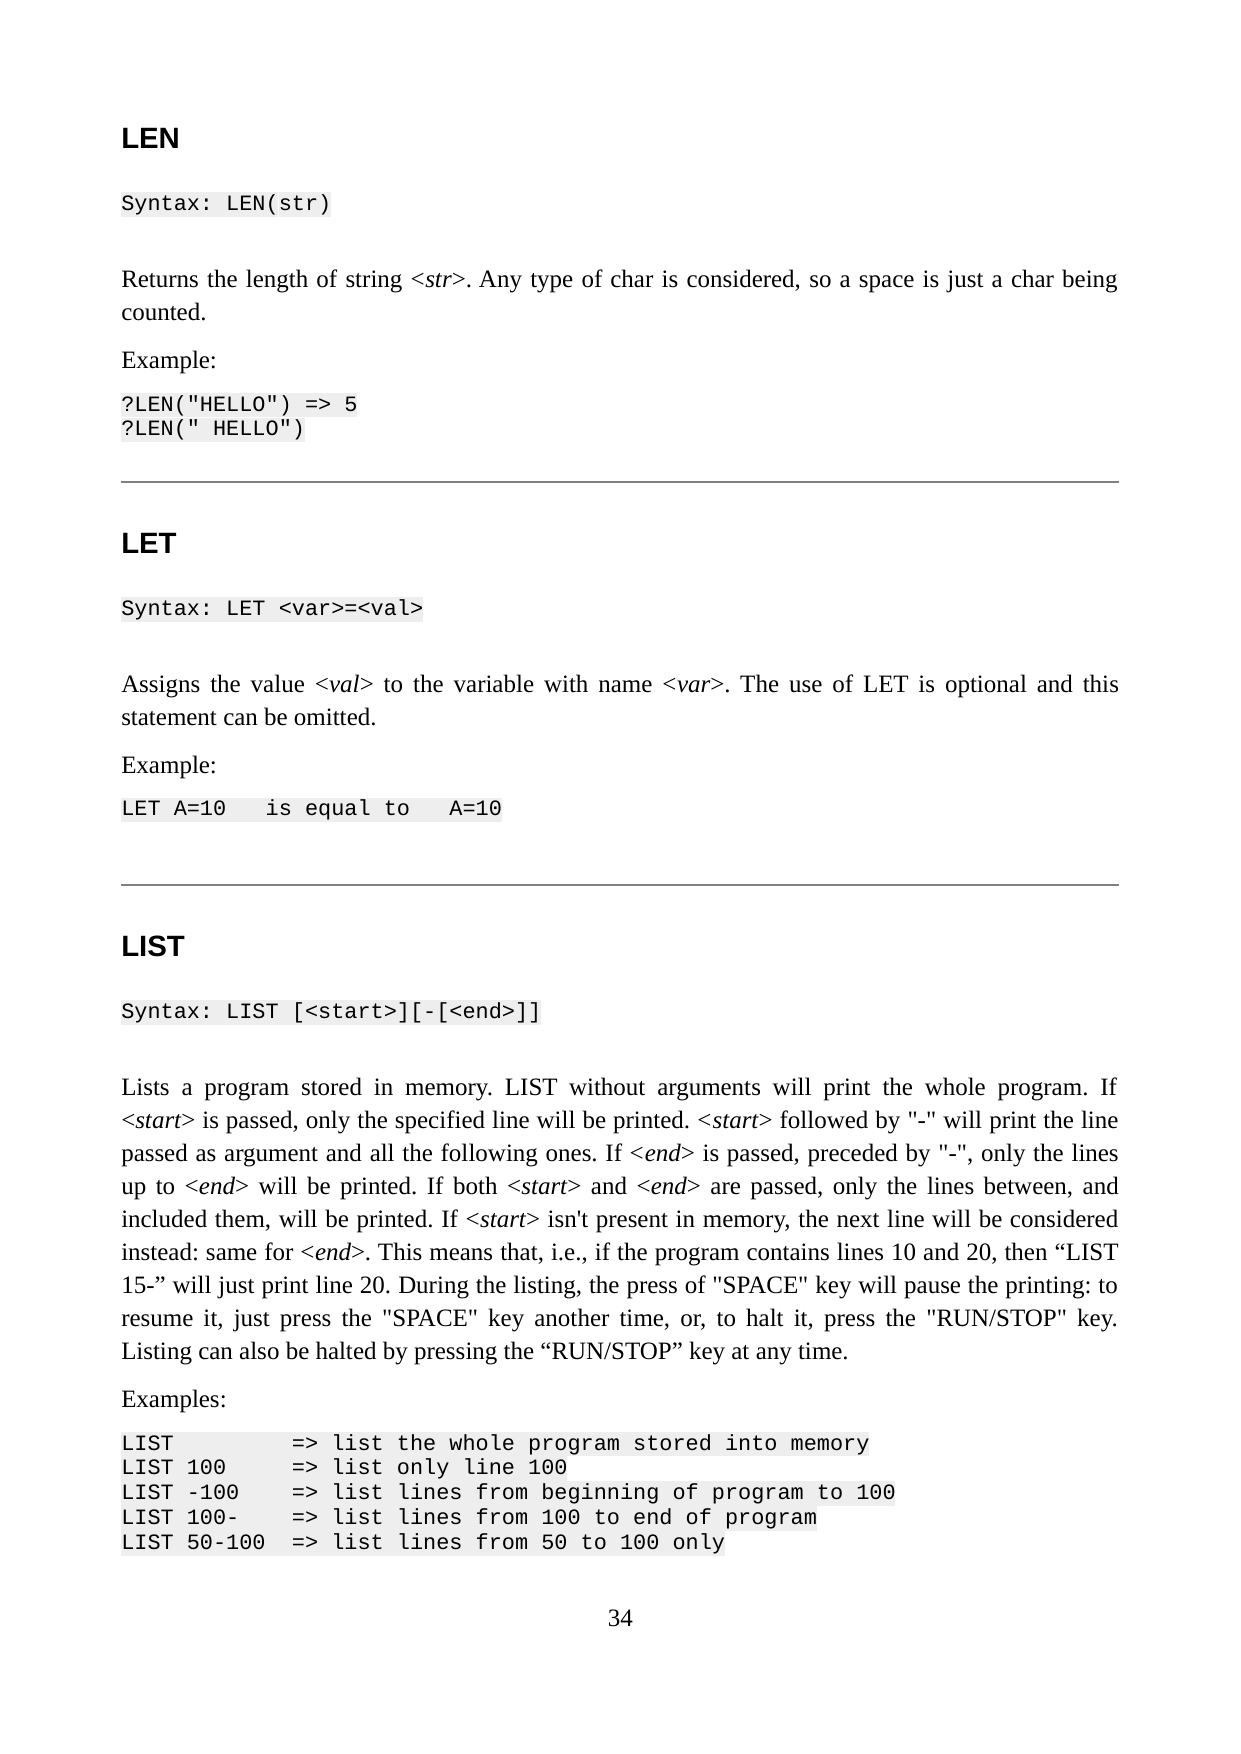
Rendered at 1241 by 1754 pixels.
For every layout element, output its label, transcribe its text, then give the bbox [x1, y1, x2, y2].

text LIST => list the whole program stored into memory [869, 1432, 1119, 1456]
subtitle LEN [121, 121, 1119, 155]
text Syntax: LIST [<start>][-[<end>]] [541, 1000, 1119, 1025]
text LIST -100 => list lines from beginning of program to 100 [895, 1481, 1119, 1506]
text ?LEN(" HELLO") [121, 417, 1119, 442]
subtitle LIST [121, 929, 1119, 963]
text Assigns the value <val> to the variable with name <var>. The use of LET is optional and this statement can be omitted. [121, 669, 1119, 731]
text Syntax: LEN(str) [331, 192, 1119, 217]
text LIST 50-100 => list lines from 50 to 100 only [725, 1531, 1119, 1556]
text Example: [121, 345, 1119, 374]
text LET A=10 is equal to A=10 [502, 798, 1119, 822]
text Examples: [121, 1384, 1119, 1413]
text LIST 100 => list only line 100 [567, 1456, 1119, 1481]
subtitle LET [121, 526, 1119, 560]
text Example: [121, 750, 1119, 779]
text ?LEN("HELLO") => 5 [357, 393, 1119, 417]
text Lists a program stored in memory. LIST without arguments will print the whole program. If <start> is passed, only the specified line will be printed. <start> followed by "-" will print the line passed as argument and all the following ones. If <end> is passed, preceded by "-", only the lines up to <end> will be printed. If both <start> and <end> are passed, only the lines between, and included them, will be printed. If <start> isn't present in memory, the next line will be considered instead: same for <end>. This means that, i.e., if the program contains lines 10 and 20, then “LIST 15-” will just print line 20. During the listing, the press of "SPACE" key will pause the printing: to resume it, just press the "SPACE" key another time, or, to halt it, press the "RUN/STOP" key. Listing can also be halted by pressing the “RUN/STOP” key at any time. [121, 1072, 1119, 1365]
text LIST 100- => list lines from 100 to end of program [817, 1506, 1119, 1531]
text Syntax: LEN(str) [278, 192, 318, 217]
text Syntax: LET <var>=<val> [423, 597, 1119, 622]
text Returns the length of string <str>. Any type of char is considered, so a space is just a char being counted. [121, 264, 1119, 326]
